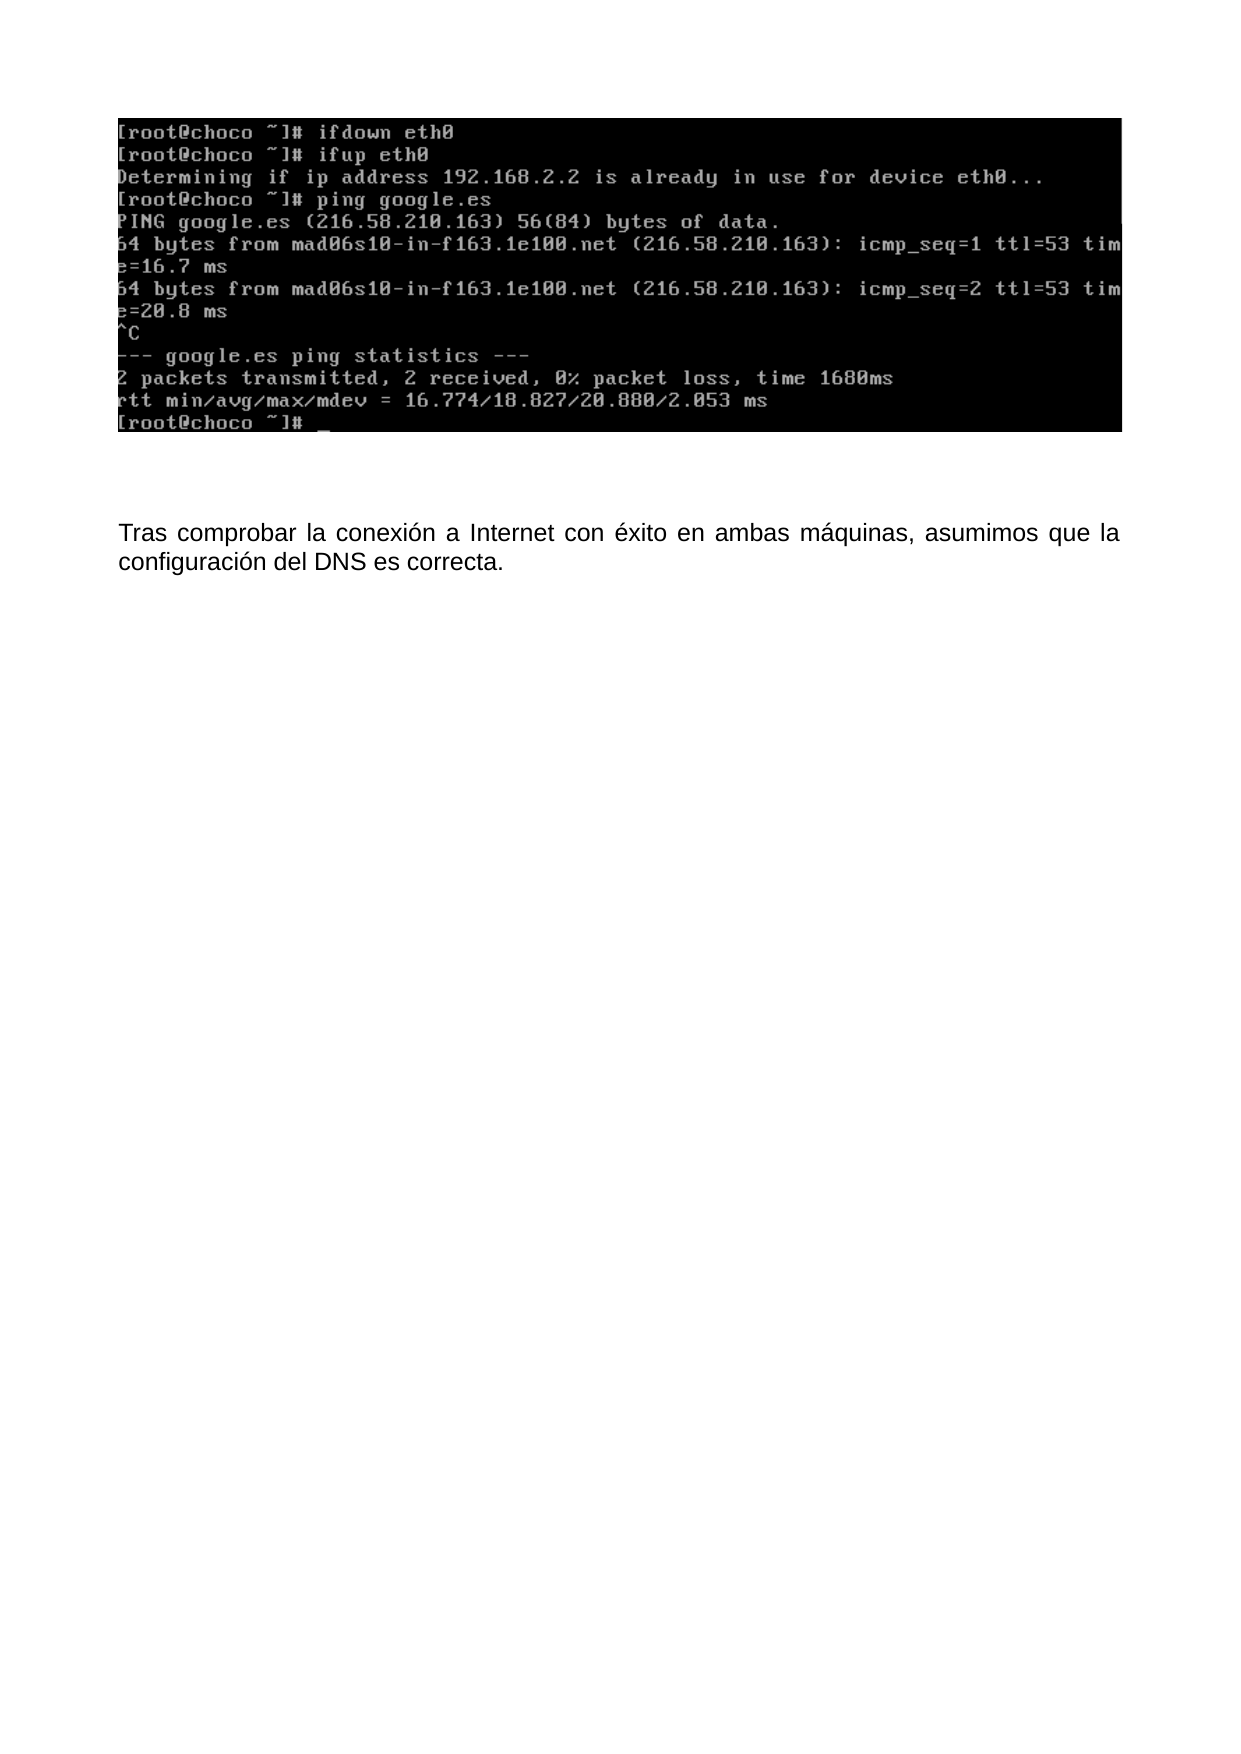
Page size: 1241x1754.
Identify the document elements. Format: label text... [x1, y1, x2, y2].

text Tras comprobar la conexión a Internet con éxito en ambas máquinas, asumimos que la configuración del DNS es correcta. [118, 518, 1122, 576]
picture [118, 118, 1123, 432]
